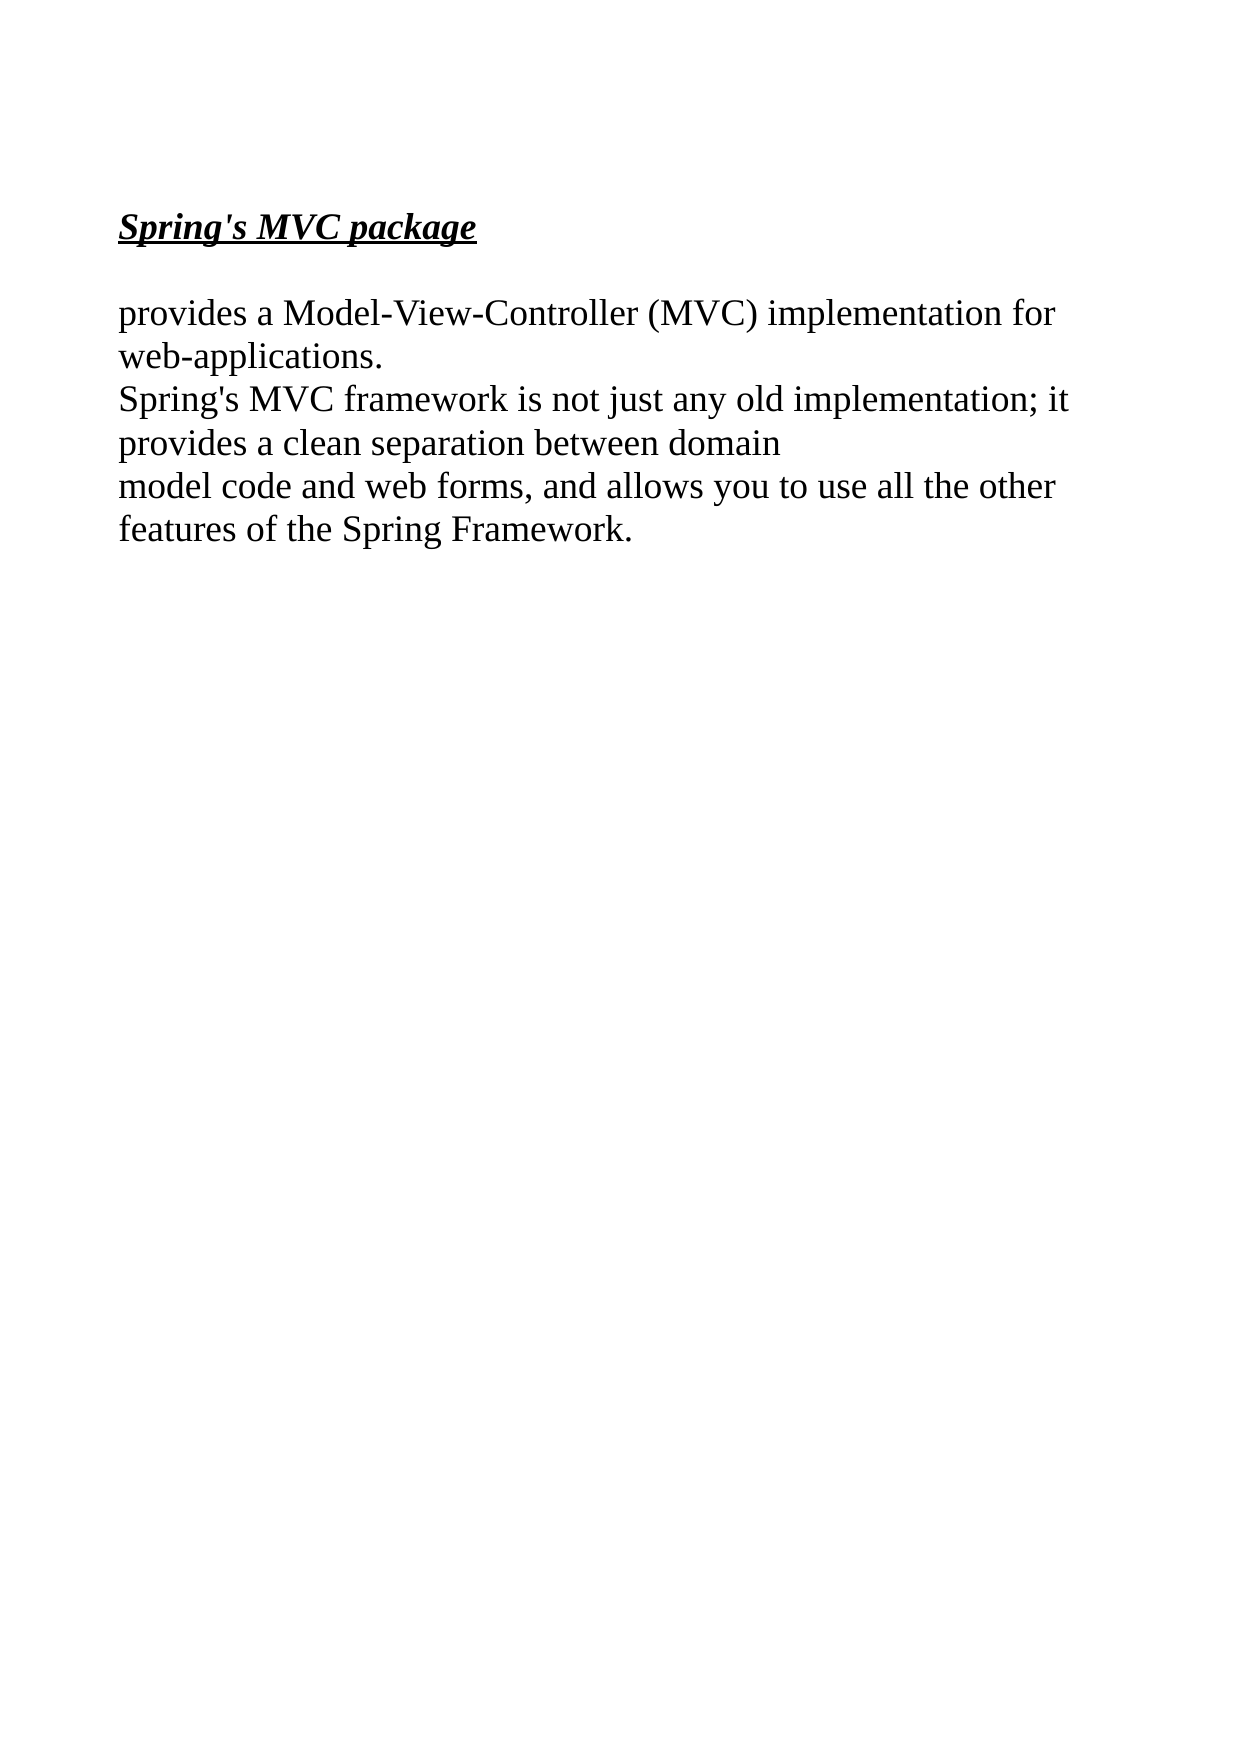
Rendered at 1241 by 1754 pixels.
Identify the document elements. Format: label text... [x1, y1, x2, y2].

text provides a Model-View-Controller (MVC) implementation for web-applications. [118, 291, 1122, 377]
text Spring's MVC framework is not just any old implementation; it provides a clean separation between domain [118, 377, 1122, 463]
text model code and web forms, and allows you to use all the other features of the Spring Framework. [118, 463, 1122, 549]
text Spring's MVC package [118, 204, 1122, 247]
